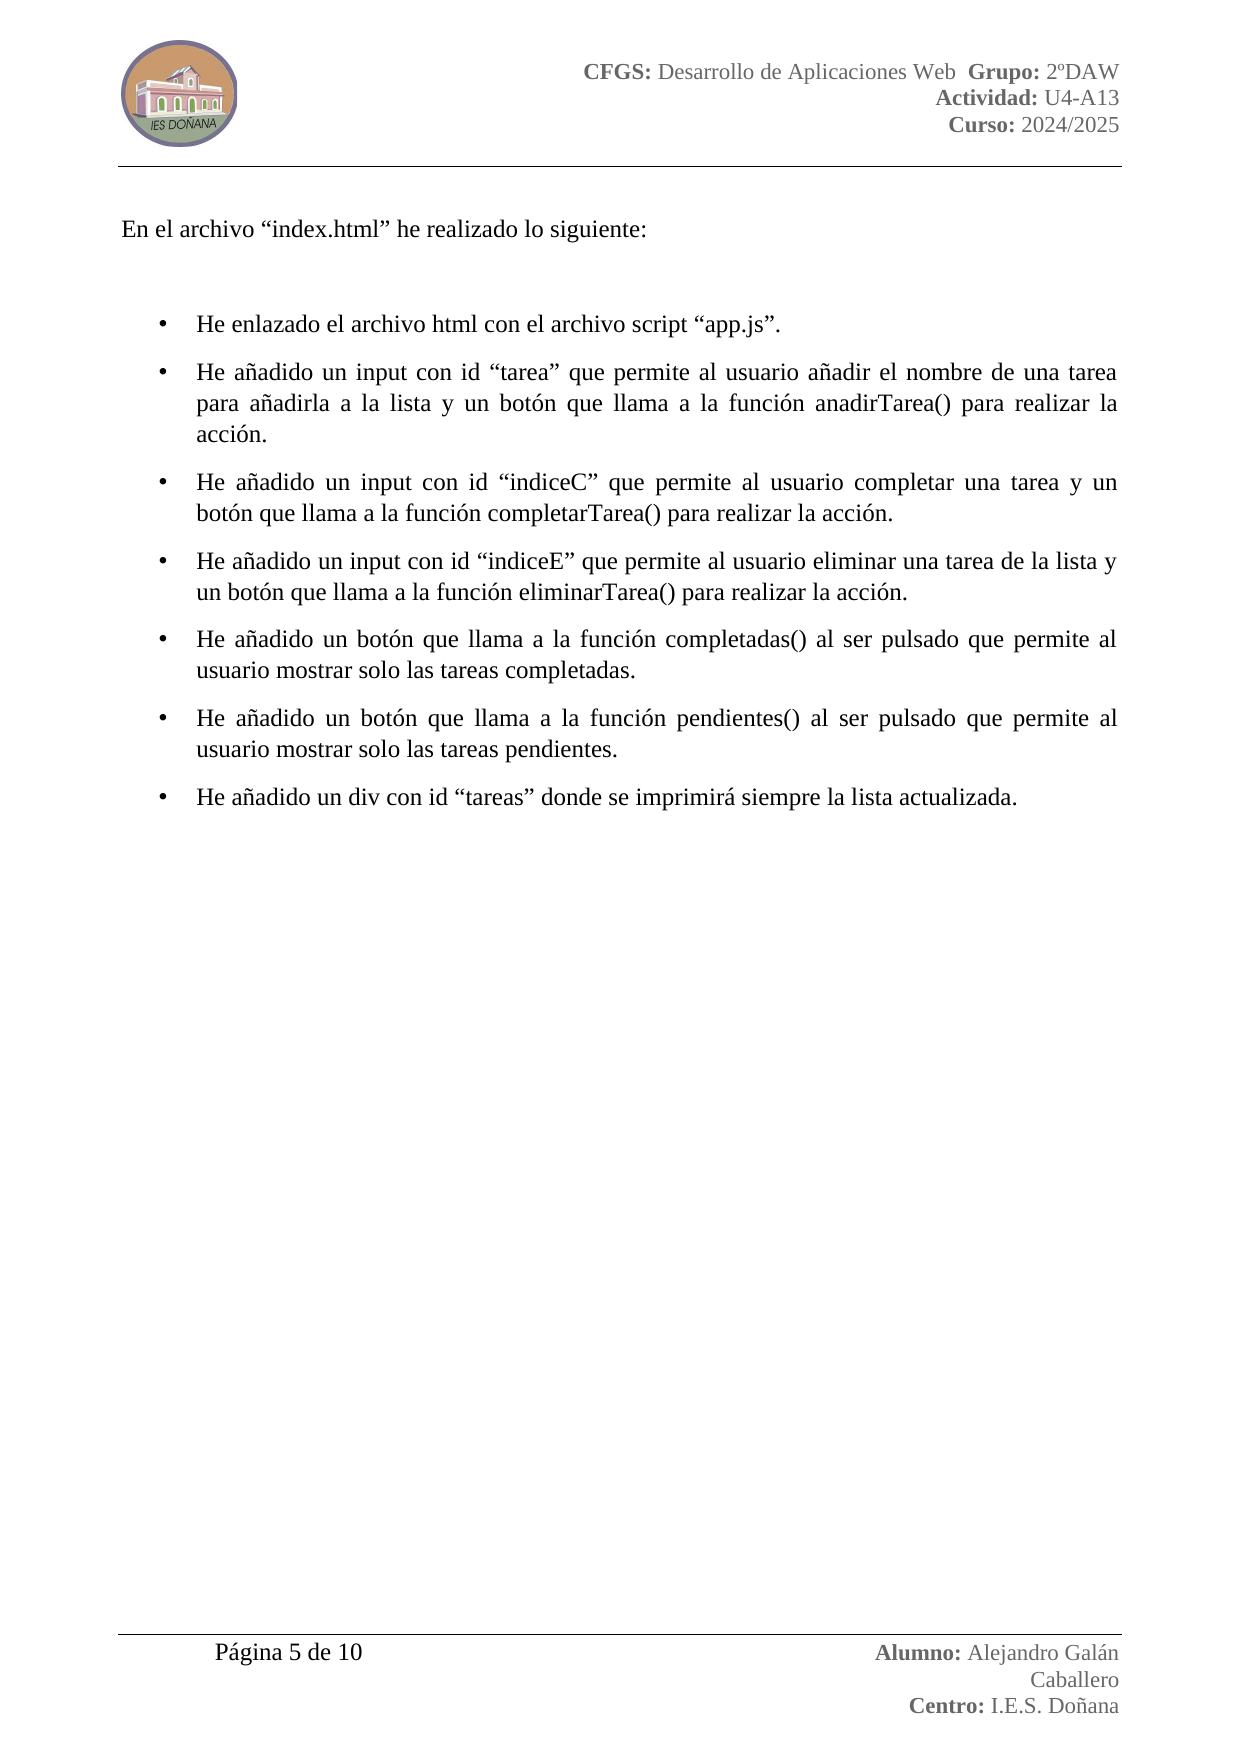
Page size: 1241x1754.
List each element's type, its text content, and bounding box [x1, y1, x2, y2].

list He enlazado el archivo html con el archivo script “app.js”. [158, 309, 1119, 338]
list He añadido un botón que llama a la función completadas() al ser pulsado que permite al usuario mostrar solo las tareas completadas. [158, 624, 1119, 684]
list He añadido un div con id “tareas” donde se imprimirá siempre la lista actualizada. [158, 782, 1119, 811]
list He añadido un input con id “tarea” que permite al usuario añadir el nombre de una tarea para añadirla a la lista y un botón que llama a la función anadirTarea() para realizar la acción. [158, 357, 1119, 448]
text En el archivo “index.html” he realizado lo siguiente: [121, 214, 1119, 243]
picture [121, 40, 238, 147]
list He añadido un input con id “indiceE” que permite al usuario eliminar una tarea de la lista y un botón que llama a la función eliminarTarea() para realizar la acción. [158, 546, 1119, 606]
list He añadido un input con id “indiceC” que permite al usuario completar una tarea y un botón que llama a la función completarTarea() para realizar la acción. [158, 467, 1119, 527]
list He añadido un botón que llama a la función pendientes() al ser pulsado que permite al usuario mostrar solo las tareas pendientes. [158, 703, 1119, 763]
